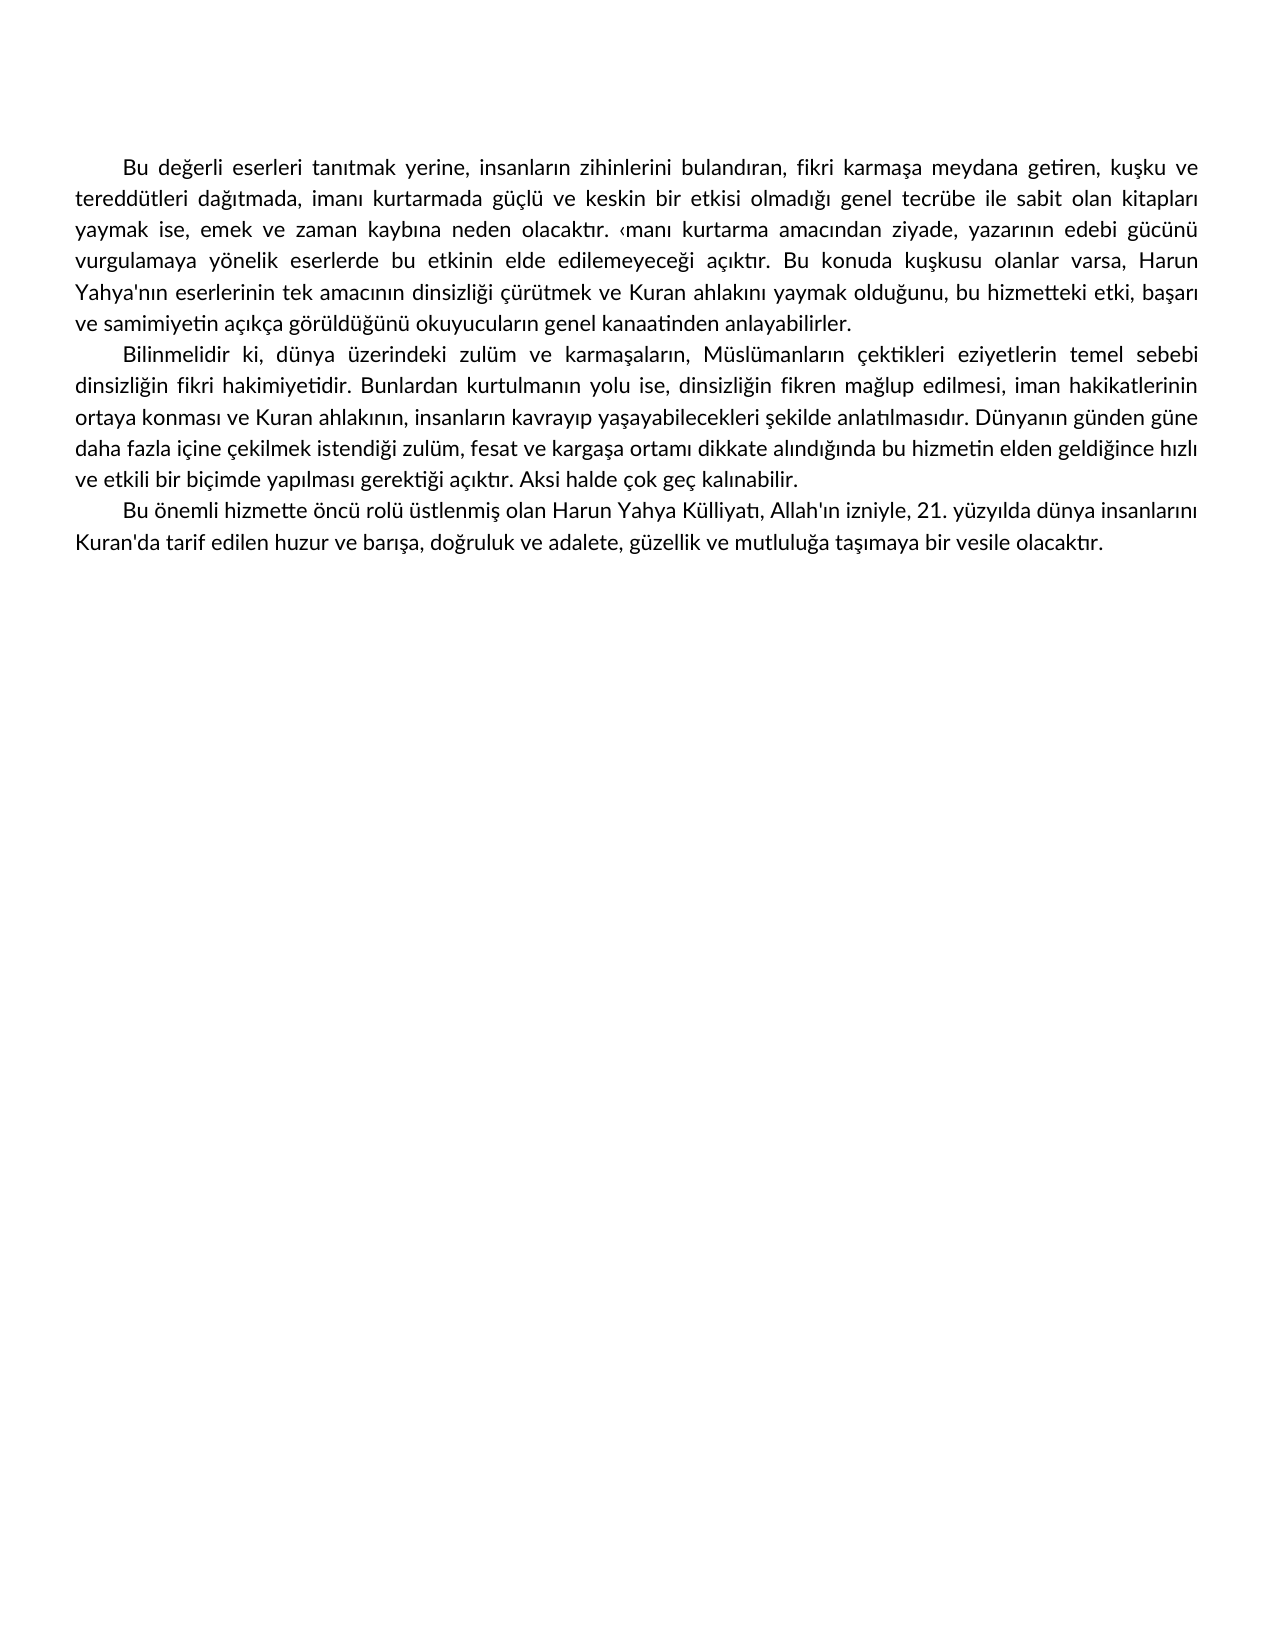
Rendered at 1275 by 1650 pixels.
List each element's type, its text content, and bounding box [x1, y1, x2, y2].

text Bilinmelidir ki, dünya üzerindeki zulüm ve karmaşaların, Müslümanların çektikleri eziyetlerin temel sebebi dinsizliğin fikri hakimiyetidir. Bunlardan kurtulmanın yolu ise, dinsizliğin fikren mağlup edilmesi, iman hakikatlerinin ortaya konması ve Kuran ahlakının, insanların kavrayıp yaşayabilecekleri şekilde anlatılmasıdır. Dünyanın günden güne daha fazla içine çekilmek istendiği zulüm, fesat ve kargaşa ortamı dikkate alındığında bu hizmetin elden geldiğince hızlı ve etkili bir biçimde yapılması gerektiği açıktır. Aksi halde çok geç kalınabilir. [75, 337, 1200, 494]
text Bu önemli hizmette öncü rolü üstlenmiş olan Harun Yahya Külliyatı, Allah'ın izniyle, 21. yüzyılda dünya insanlarını Kuran'da tarif edilen huzur ve barışa, doğruluk ve adalete, güzellik ve mutluluğa taşımaya bir vesile olacaktır. [75, 494, 1200, 556]
text Bu değerli eserleri tanıtmak yerine, insanların zihinlerini bulandıran, fikri karmaşa meydana getiren, kuşku ve tereddütleri dağıtmada, imanı kurtarmada güçlü ve keskin bir etkisi olmadığı genel tecrübe ile sabit olan kitapları yaymak ise, emek ve zaman kaybına neden olacaktır. ‹manı kurtarma amacından ziyade, yazarının edebi gücünü vurgulamaya yönelik eserlerde bu etkinin elde edilemeyeceği açıktır. Bu konuda kuşkusu olanlar varsa, Harun Yahya'nın eserlerinin tek amacının dinsizliği çürütmek ve Kuran ahlakını yaymak olduğunu, bu hizmetteki etki, başarı ve samimiyetin açıkça görüldüğünü okuyucuların genel kanaatinden anlayabilirler. [75, 150, 1200, 337]
